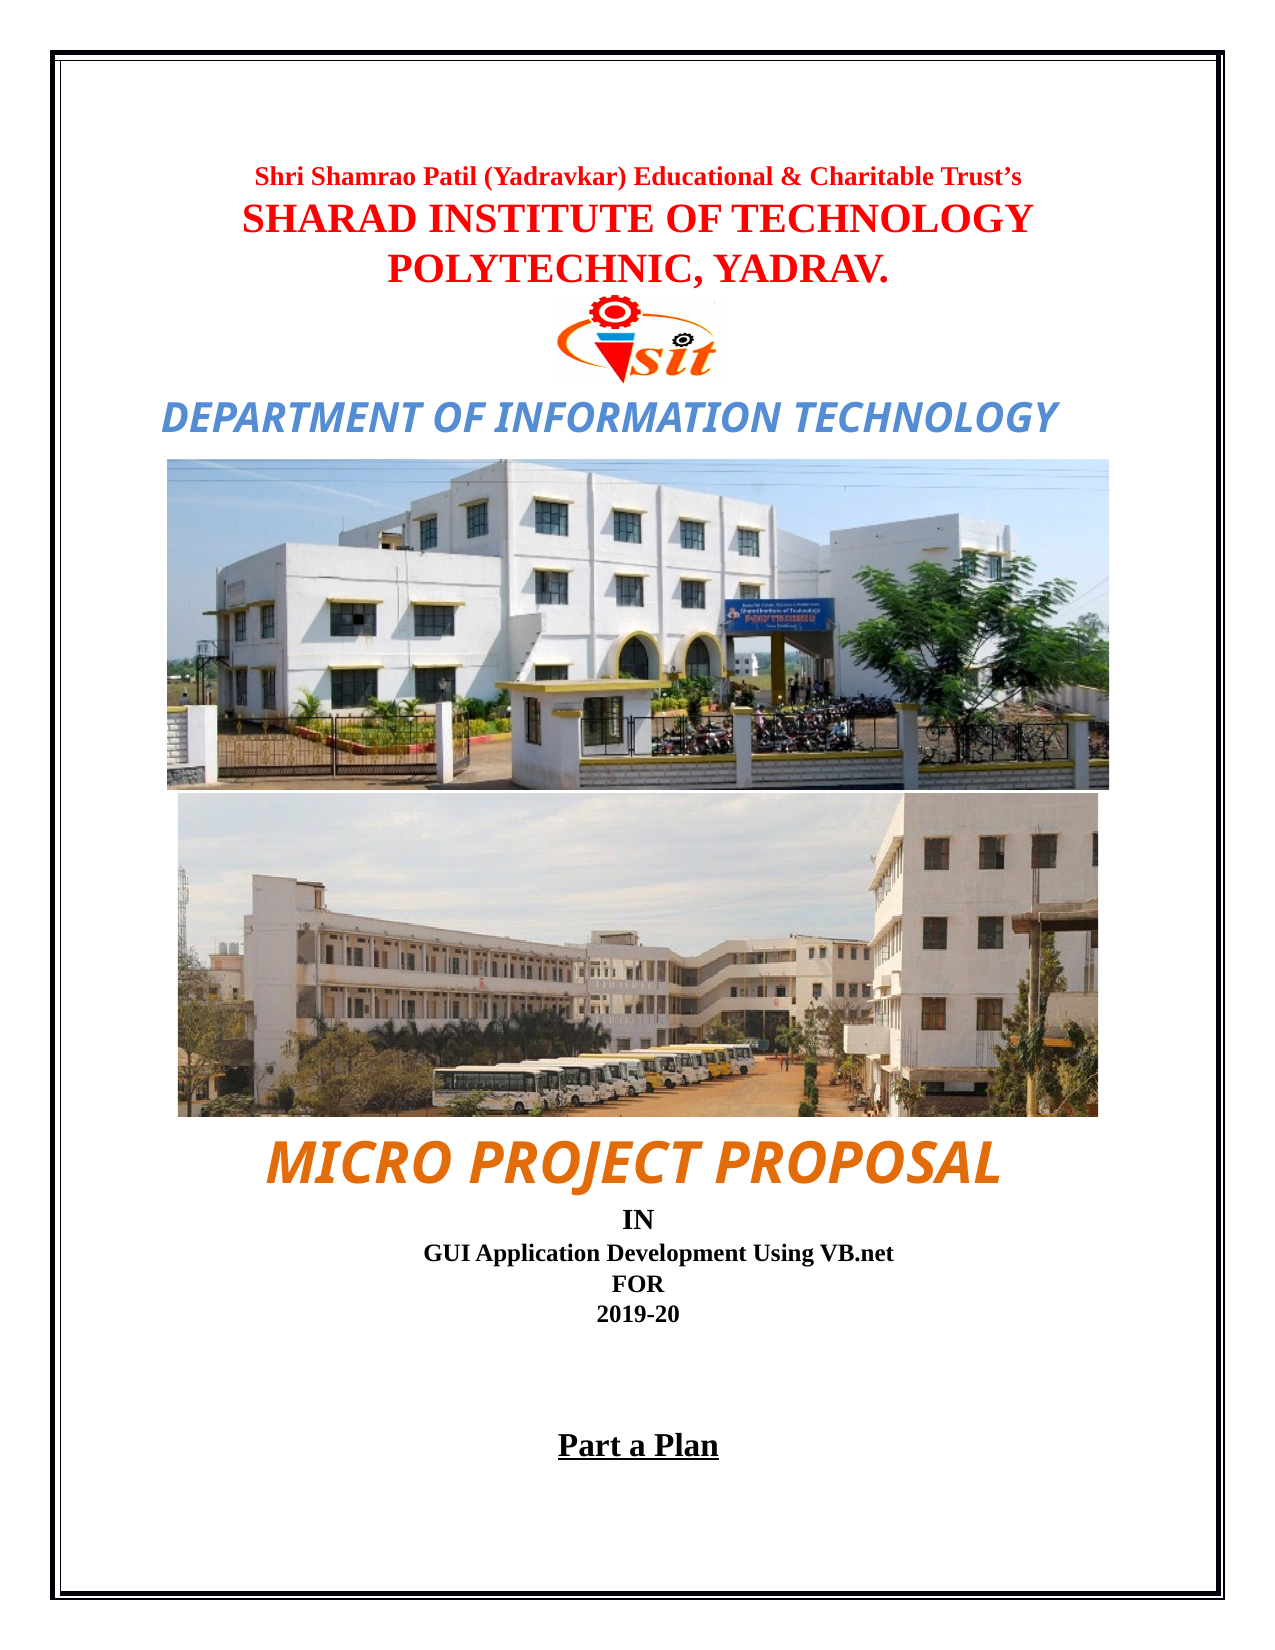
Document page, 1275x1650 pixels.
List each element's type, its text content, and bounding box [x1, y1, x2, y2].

text DEPARTMENT OF INFORMATION TECHNOLOGY [161, 388, 1116, 445]
text IN [161, 1202, 1116, 1236]
text FOR [161, 1269, 1116, 1297]
text SHARAD INSTITUTE OF TECHNOLOGY [161, 194, 1116, 242]
text Shri Shamrao Patil (Yadravkar) Educational & Charitable Trust’s [161, 161, 1116, 192]
text MICRO PROJECT PROPOSAL [161, 1121, 1116, 1200]
text 2019-20 [161, 1299, 1116, 1328]
text POLYTECHNIC, YADRAV. [161, 244, 1116, 292]
text GUI Application Development Using VB.net [161, 1238, 1116, 1267]
text Part a Plan [161, 1425, 1116, 1464]
